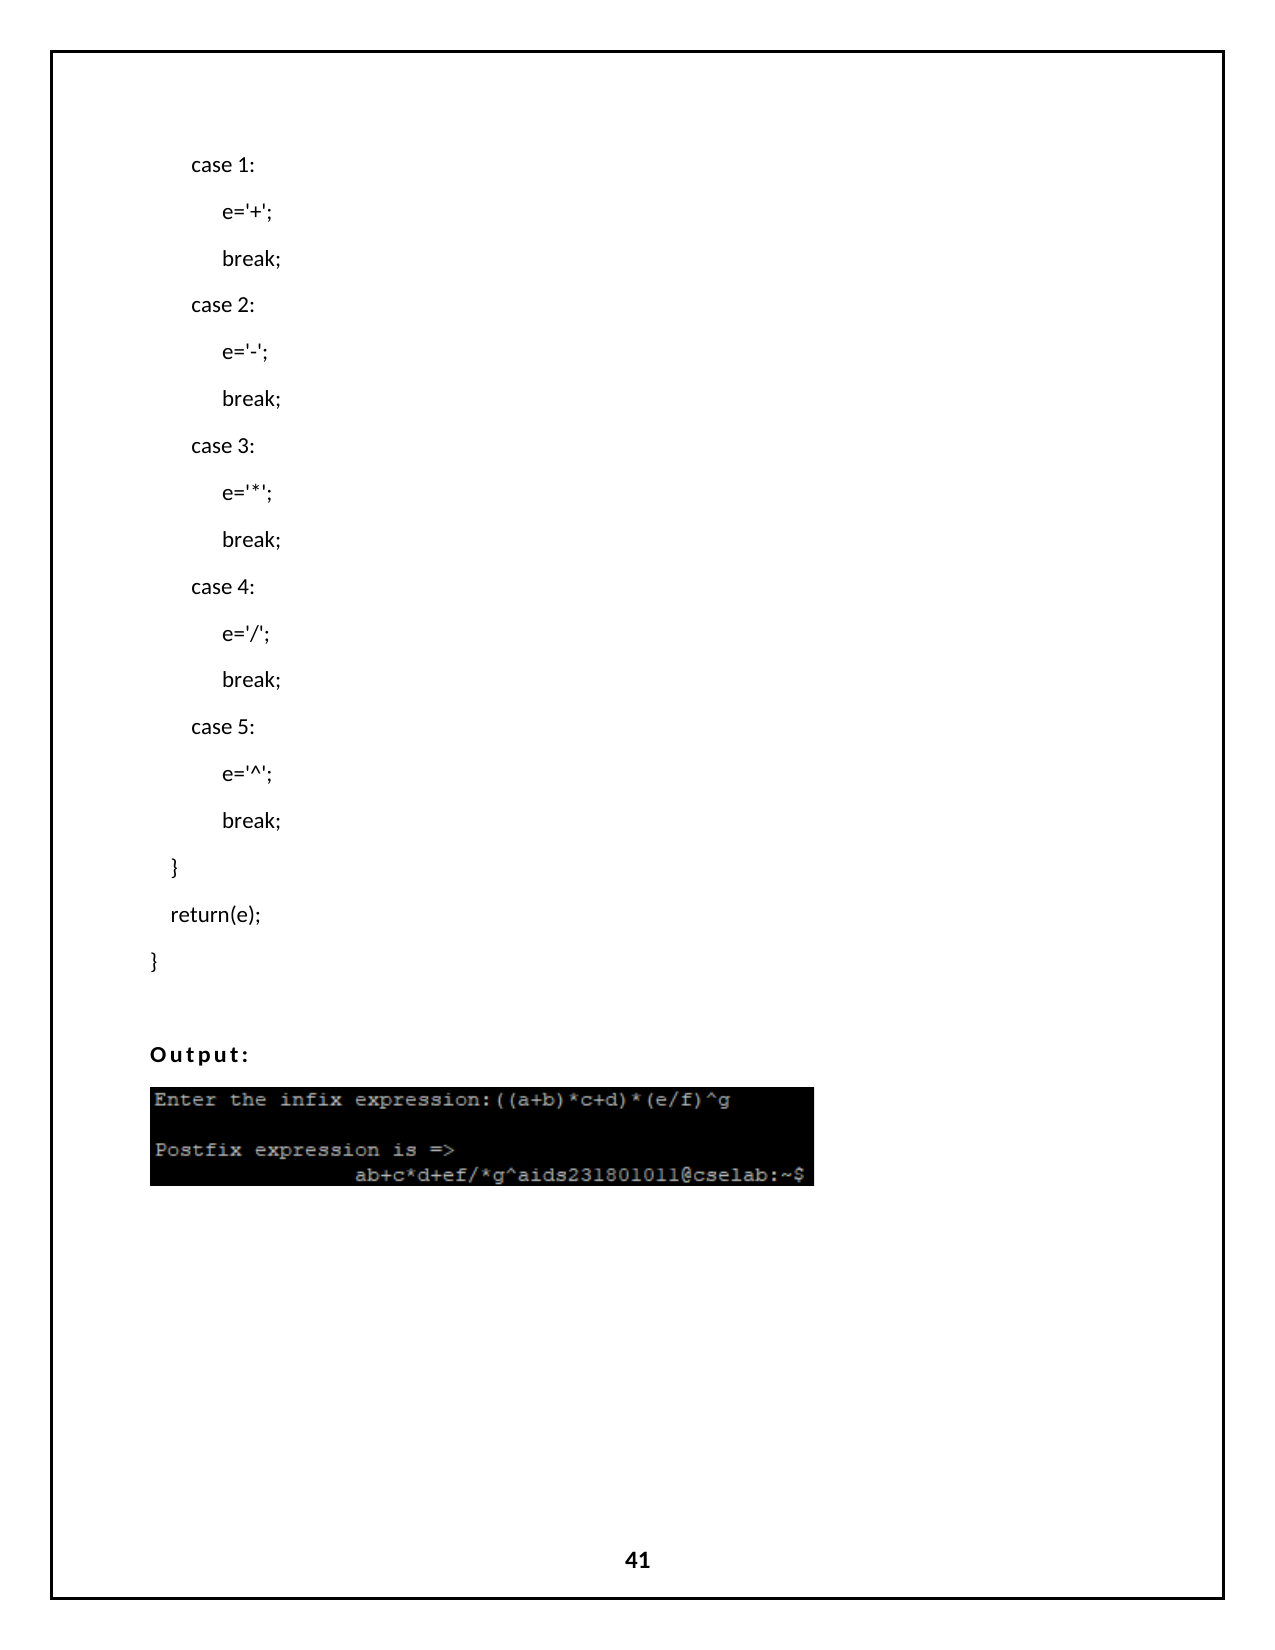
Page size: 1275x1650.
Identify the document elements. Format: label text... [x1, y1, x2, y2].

text break; [150, 666, 1125, 694]
text case 2: [150, 291, 1125, 319]
text break; [150, 384, 1125, 412]
text } [150, 853, 1125, 881]
text return(e); [150, 900, 1125, 928]
text e='-'; [150, 337, 1125, 366]
text case 5: [150, 712, 1125, 741]
text break; [150, 525, 1125, 553]
text Output: [150, 1041, 1125, 1069]
text case 4: [150, 572, 1125, 600]
text e='/'; [150, 619, 1125, 647]
picture [150, 1087, 815, 1186]
text case 3: [150, 431, 1125, 459]
text e='*'; [150, 478, 1125, 506]
text e='+'; [150, 197, 1125, 225]
text case 1: [150, 150, 1125, 178]
text break; [150, 244, 1125, 272]
text } [150, 947, 1125, 975]
text break; [150, 806, 1125, 834]
text e='^'; [150, 759, 1125, 787]
